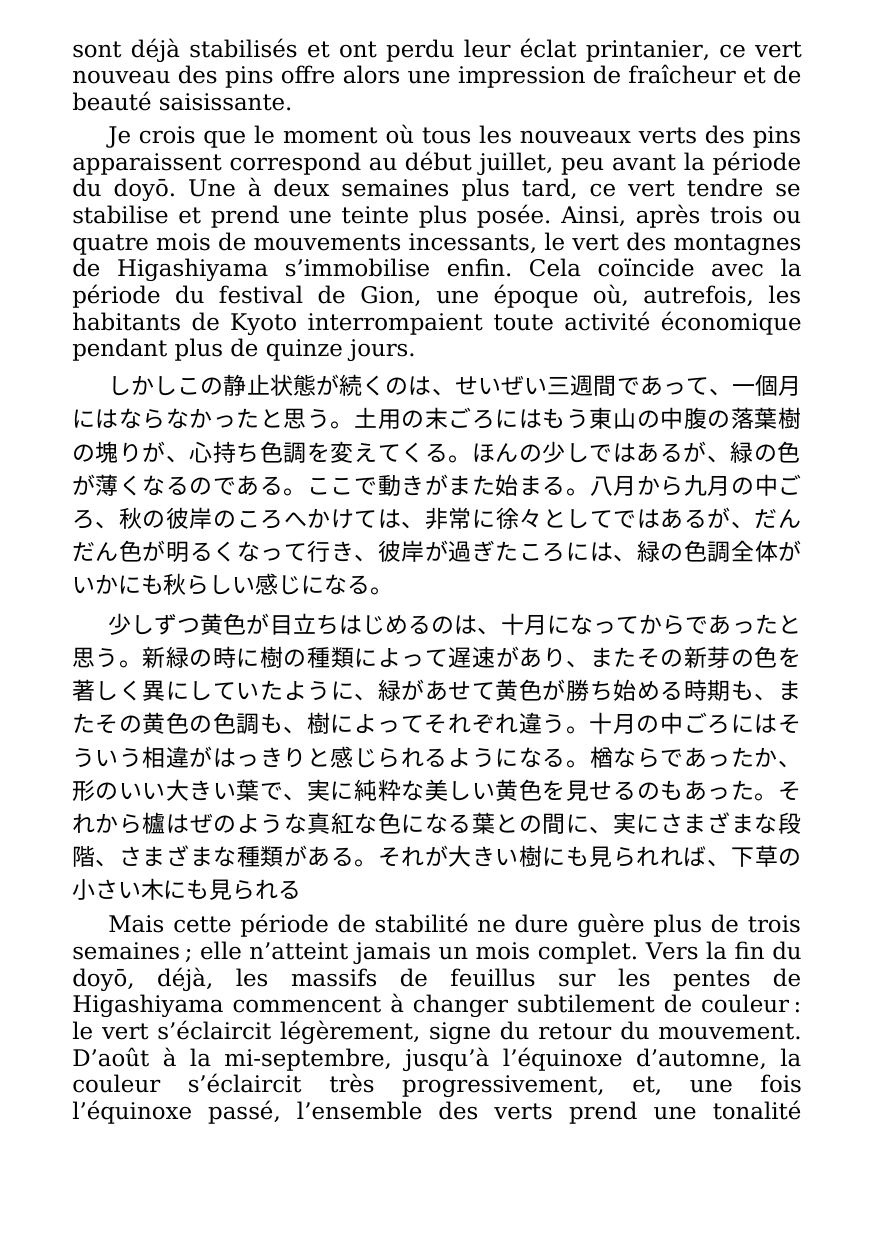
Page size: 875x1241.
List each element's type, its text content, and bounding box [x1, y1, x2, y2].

text sont déjà stabilisés et ont perdu leur éclat printanier, ce vert nouveau des pins offre alors une impression de fraîcheur et de beauté saisissante. [72, 36, 802, 116]
text しかしこの静止状態が続くのは、せいぜい三週間であって、一個月にはならなかったと思う。土用の末ごろにはもう東山の中腹の落葉樹の塊りが、心持ち色調を変えてくる。ほんの少しではあるが、緑の色が薄くなるのである。ここで動きがまた始まる。八月から九月の中ごろ、秋の彼岸のころへかけては、非常に徐々としてではあるが、だんだん色が明るくなって行き、彼岸が過ぎたころには、緑の色調全体がいかにも秋らしい感じになる。 [72, 368, 802, 601]
text 少しずつ黄色が目立ちはじめるのは、十月になってからであったと思う。新緑の時に樹の種類によって遅速があり、またその新芽の色を著しく異にしていたように、緑があせて黄色が勝ち始める時期も、またその黄色の色調も、樹によってそれぞれ違う。十月の中ごろにはそういう相違がはっきりと感じられるようになる。楢ならであったか、形のいい大きい葉で、実に純粋な美しい黄色を見せるのもあった。それから櫨はぜのような真紅な色になる葉との間に、実にさまざまな段階、さまざまな種類がある。それが大きい樹にも見られれば、下草の小さい木にも見られる [72, 606, 802, 906]
text Mais cette période de stabilité ne dure guère plus de trois semaines ; elle n’atteint jamais un mois complet. Vers la fin du doyō, déjà, les massifs de feuillus sur les pentes de Higashiyama commencent à changer subtilement de couleur : le vert s’éclaircit légèrement, signe du retour du mouvement. D’août à la mi-septembre, jusqu’à l’équinoxe d’automne, la couleur s’éclaircit très progressivement, et, une fois l’équinoxe passé, l’ensemble des verts prend une tonalité [72, 911, 802, 1125]
text Je crois que le moment où tous les nouveaux verts des pins apparaissent correspond au début juillet, peu avant la période du doyō. Une à deux semaines plus tard, ce vert tendre se stabilise et prend une teinte plus posée. Ainsi, après trois ou quatre mois de mouvements incessants, le vert des montagnes de Higashiyama s’immobilise enfin. Cela coïncide avec la période du festival de Gion, une époque où, autrefois, les habitants de Kyoto interrompaient toute activité économique pendant plus de quinze jours. [72, 122, 802, 362]
